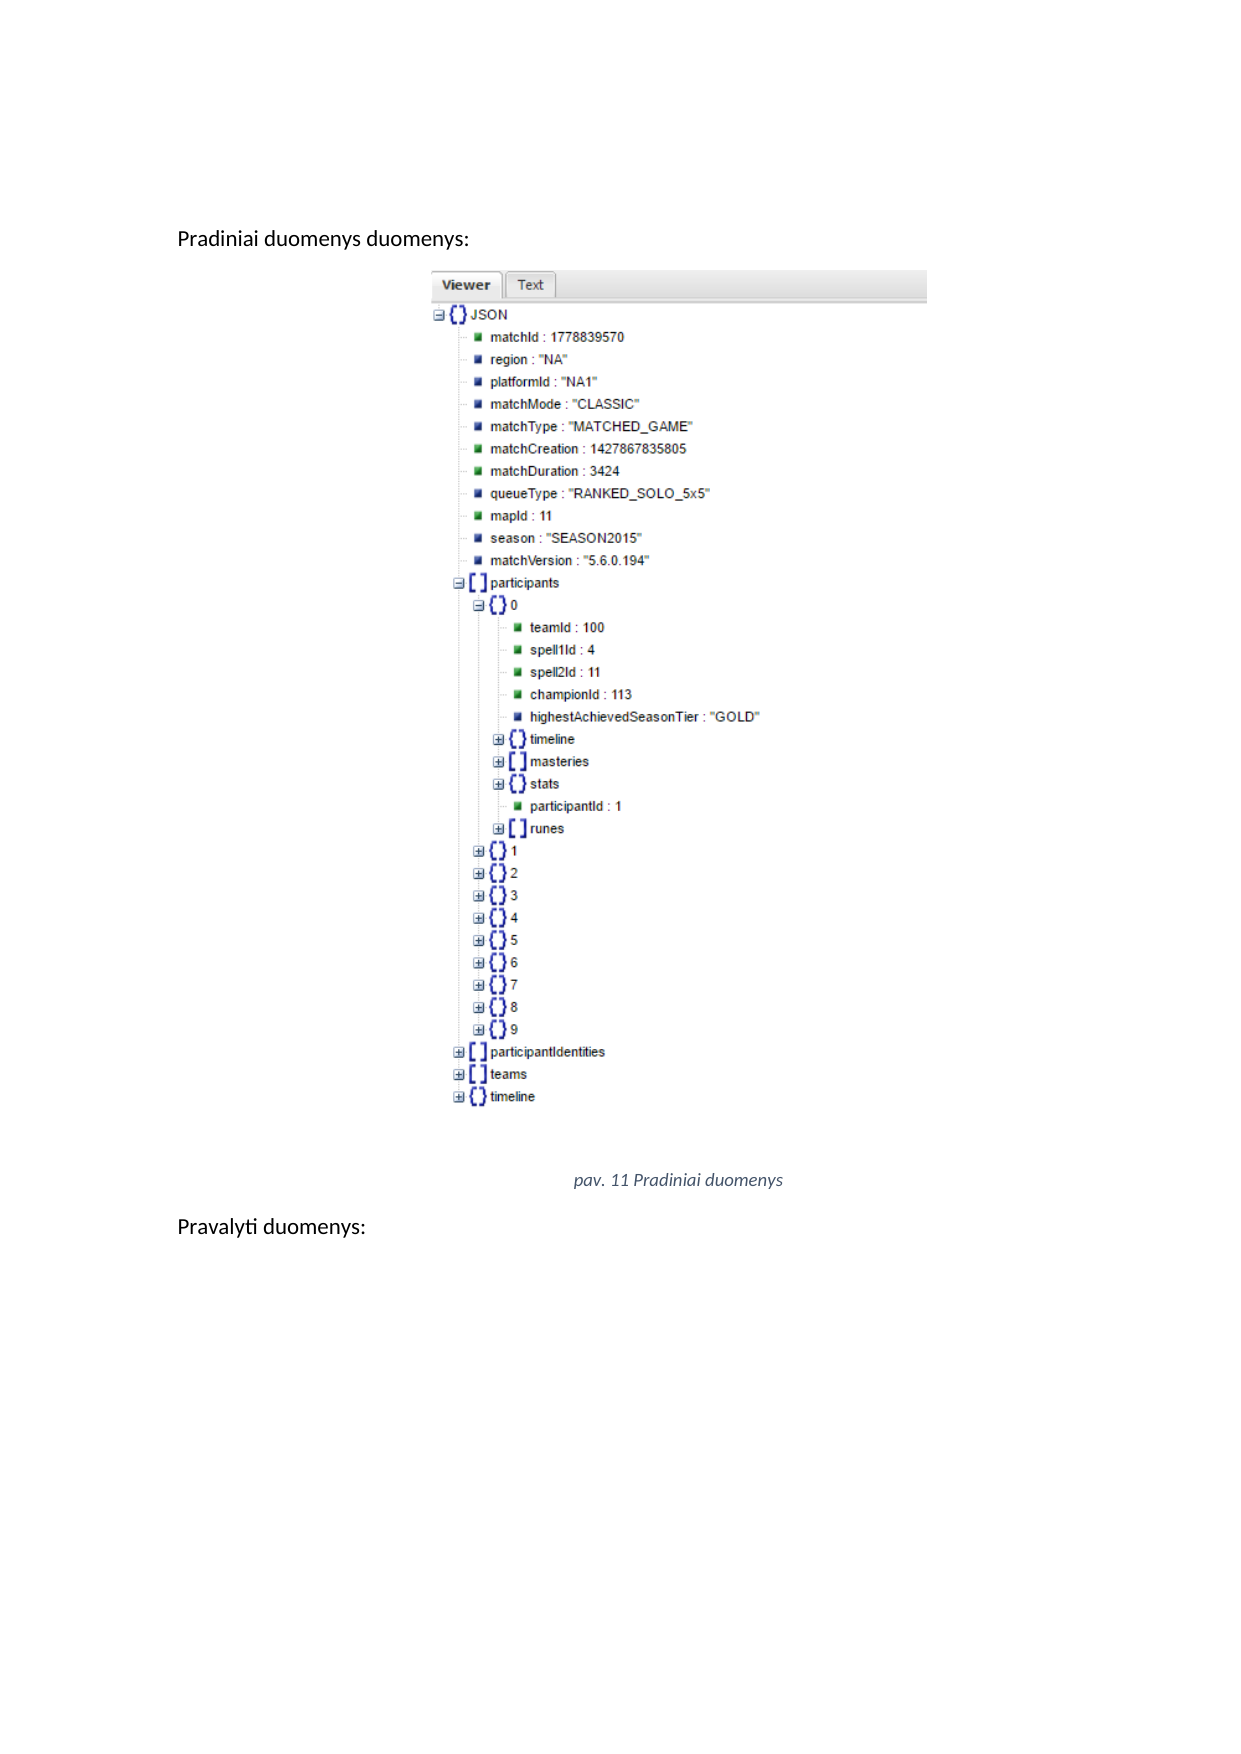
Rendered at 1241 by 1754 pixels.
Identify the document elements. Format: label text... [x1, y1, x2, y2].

text Pradiniai duomenys duomenys: [177, 224, 1181, 252]
text Pravalyti duomenys: [177, 1212, 1181, 1240]
text pav. 11 Pradiniai duomenys [177, 1169, 1181, 1192]
